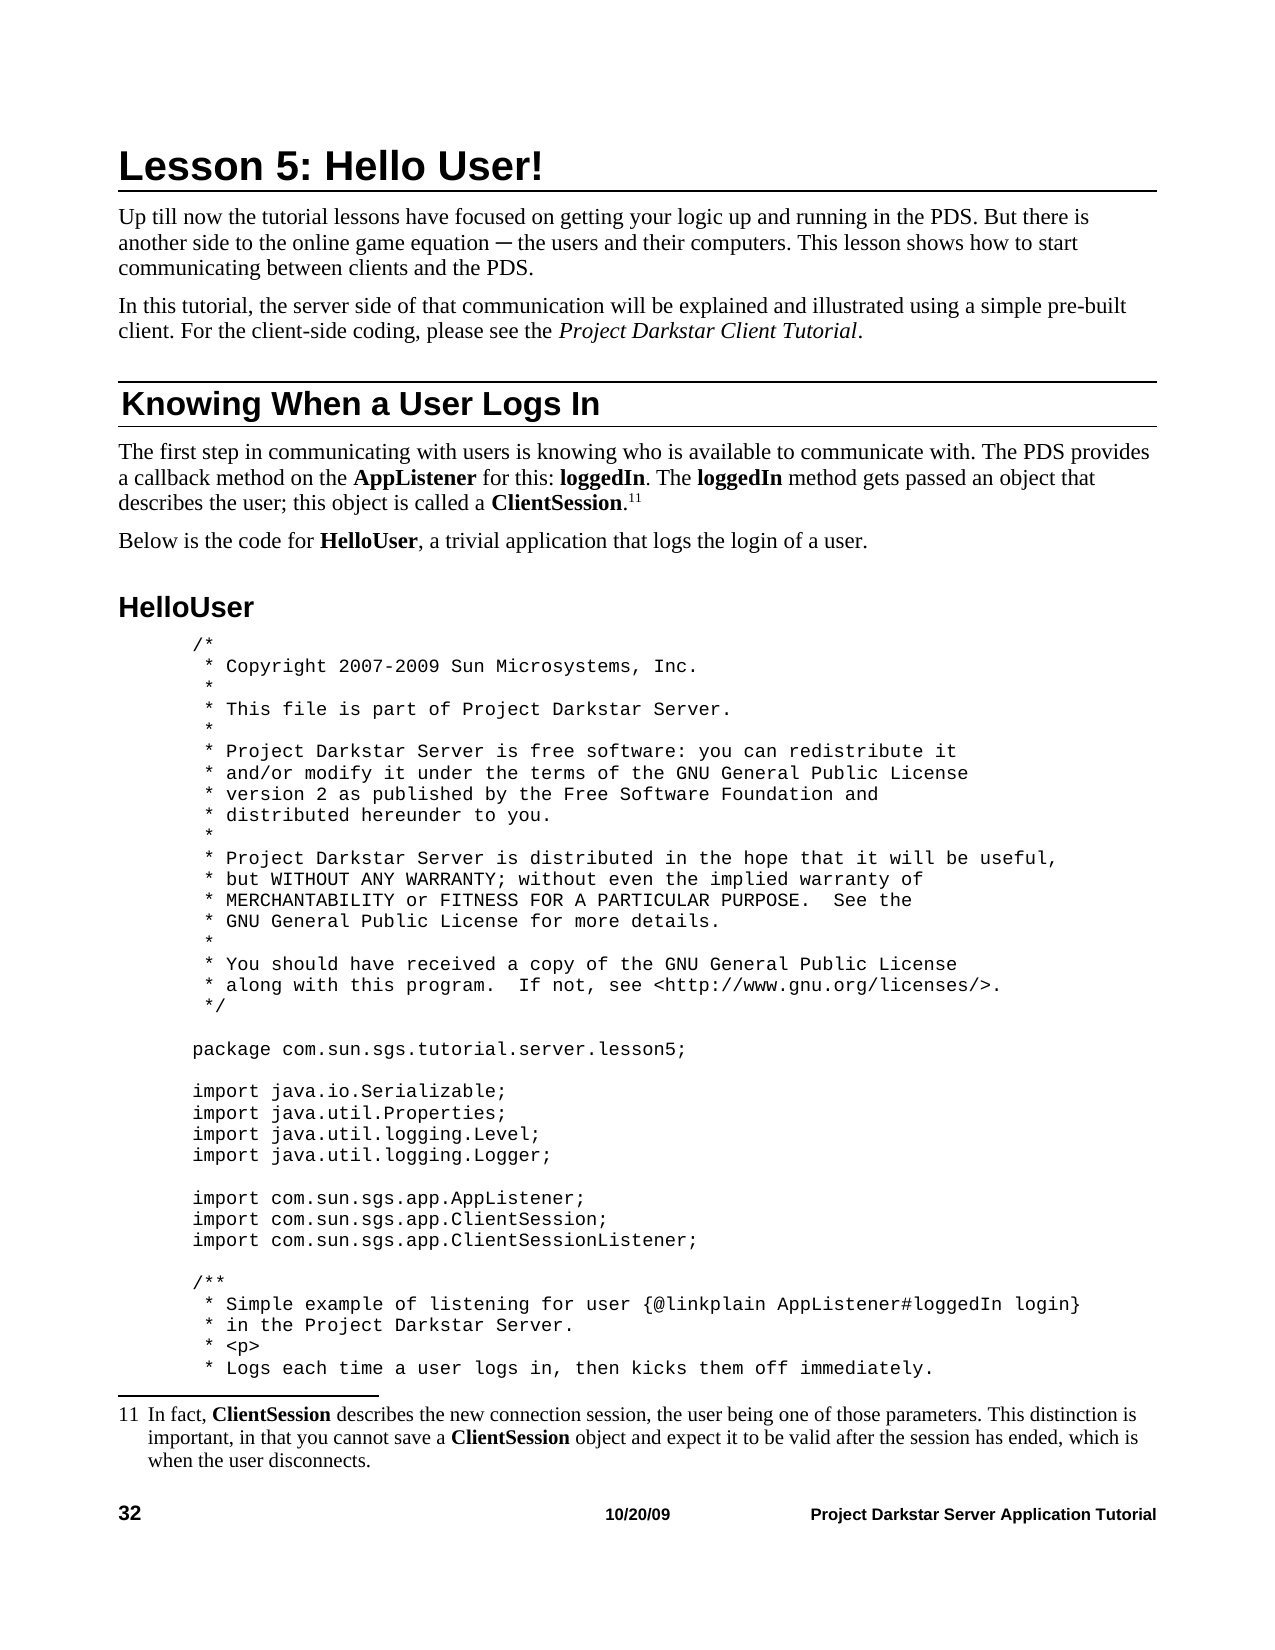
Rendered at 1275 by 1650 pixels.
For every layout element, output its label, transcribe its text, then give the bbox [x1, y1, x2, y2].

text * [192, 678, 1098, 700]
text * version 2 as published by the Free Software Foundation and [192, 785, 1098, 806]
text * in the Project Darkstar Server. [192, 1316, 1098, 1337]
subtitle Knowing When a User Logs In [118, 383, 1157, 426]
text /* [192, 636, 1098, 657]
text * Project Darkstar Server is distributed in the hope that it will be useful, [192, 848, 1098, 870]
text * This file is part of Project Darkstar Server. [192, 700, 1098, 721]
text * Simple example of listening for user {@linkplain AppListener#loggedIn login} [192, 1295, 1098, 1316]
text import com.sun.sgs.app.AppListener; [192, 1188, 1098, 1210]
text * [192, 933, 1098, 955]
text package com.sun.sgs.tutorial.server.lesson5; [192, 1040, 1098, 1061]
text * GNU General Public License for more details. [192, 912, 1098, 933]
text import java.io.Serializable; [192, 1082, 1098, 1103]
text * Project Darkstar Server is free software: you can redistribute it [192, 742, 1098, 763]
text * MERCHANTABILITY or FITNESS FOR A PARTICULAR PURPOSE. See the [192, 891, 1098, 912]
text import com.sun.sgs.app.ClientSession; [192, 1210, 1098, 1231]
text * but WITHOUT ANY WARRANTY; without even the implied warranty of [192, 870, 1098, 891]
text The first step in communicating with users is knowing who is available to communicate with. The PDS provides a callback method on the AppListener for this: loggedIn. The loggedIn method gets passed an object that describes the user; this object is called a ClientSession. [118, 439, 1157, 516]
text In this tutorial, the server side of that communication will be explained and illustrated using a simple pre-built client. For the client-side coding, please see the Project Darkstar Client Tutorial. [118, 293, 1157, 344]
text In fact, ClientSession describes the new connection session, the user being one of those parameters. This distinction is important, in that you cannot save a ClientSession object and expect it to be valid after the session has ended, which is when the user disconnects. [118, 1402, 1157, 1472]
text * Logs each time a user logs in, then kicks them off immediately. [192, 1358, 1098, 1380]
text import java.util.logging.Level; [192, 1125, 1098, 1146]
text * Copyright 2007-2009 Sun Microsystems, Inc. [192, 657, 1098, 678]
text import com.sun.sgs.app.ClientSessionListener; [192, 1231, 1098, 1252]
text * and/or modify it under the terms of the GNU General Public License [192, 763, 1098, 785]
text * [192, 827, 1098, 848]
text */ [192, 997, 1098, 1018]
subtitle HelloUser [118, 591, 1157, 623]
text * along with this program. If not, see <http://www.gnu.org/licenses/>. [192, 976, 1098, 997]
text * You should have received a copy of the GNU General Public License [192, 955, 1098, 976]
text * [192, 721, 1098, 742]
text * distributed hereunder to you. [192, 806, 1098, 827]
text import java.util.logging.Logger; [192, 1146, 1098, 1167]
text /** [192, 1273, 1098, 1295]
text * <p> [192, 1337, 1098, 1358]
text import java.util.Properties; [192, 1103, 1098, 1125]
text Below is the code for HelloUser, a trivial application that logs the login of a user. [118, 528, 1157, 553]
subtitle Lesson 5: Hello User! [118, 143, 1157, 190]
text Up till now the tutorial lessons have focused on getting your logic up and running in the PDS. But there is another side to the online game equation ─ the users and their computers. This lesson shows how to start communicating between clients and the PDS. [118, 204, 1157, 281]
